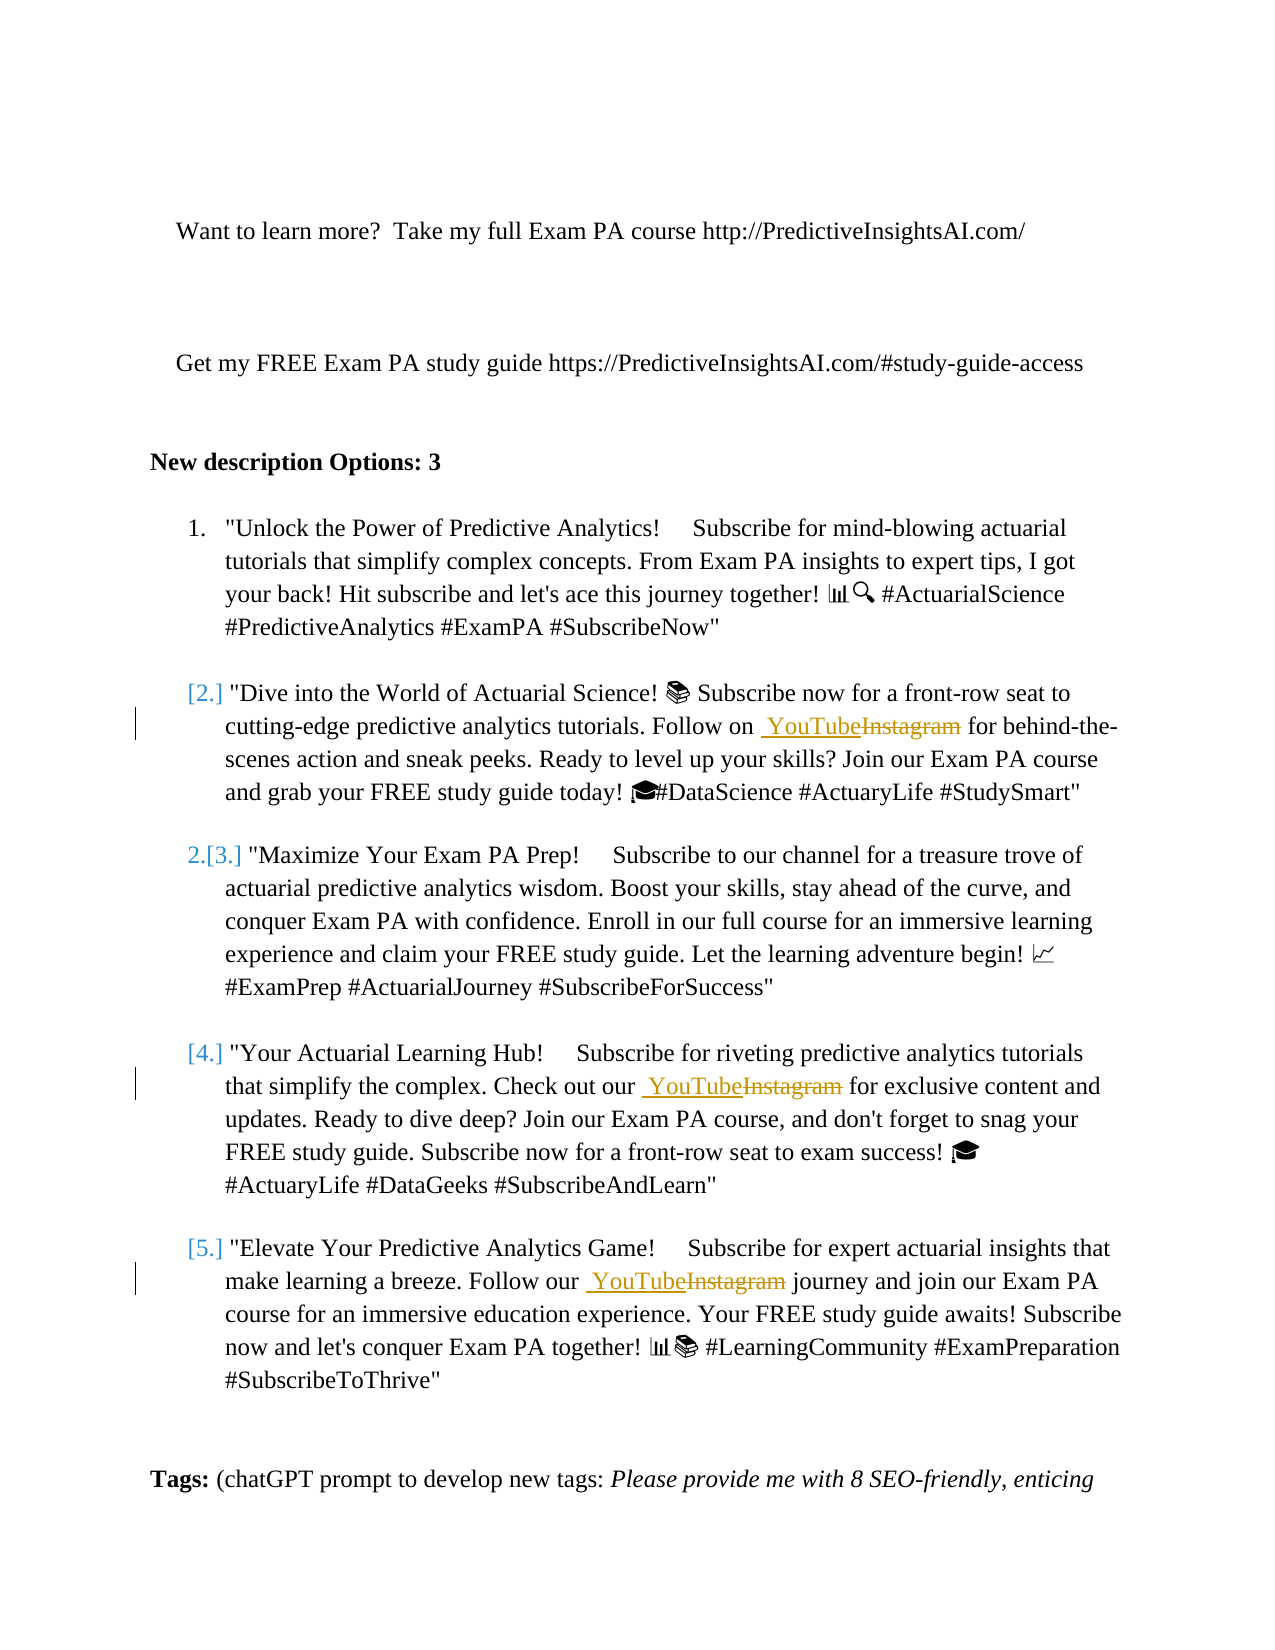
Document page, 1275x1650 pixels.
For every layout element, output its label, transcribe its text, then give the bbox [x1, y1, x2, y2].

list "Elevate Your Predictive Analytics Game! 🚀 Subscribe for expert actuarial insights that make learning a breeze. Follow our YouTube journey and join our Exam PA course for an immersive education experience. Your FREE study guide awaits! Subscribe now and let's conquer Exam PA together! 📊📚 #LearningCommunity #ExamPreparation #SubscribeToThrive" [187, 1233, 1125, 1394]
list "Maximize Your Exam PA Prep! 📕 Subscribe to our channel for a treasure trove of actuarial predictive analytics wisdom. Boost your skills, stay ahead of the curve, and conquer Exam PA with confidence. Enroll in our full course for an immersive learning experience and claim your FREE study guide. Let the learning adventure begin! 🚀📈 #ExamPrep #ActuarialJourney #SubscribeForSuccess" [187, 840, 1125, 1034]
text New description Options: 3 [150, 447, 1125, 476]
list "Unlock the Power of Predictive Analytics! 🚀 Subscribe for mind-blowing actuarial tutorials that simplify complex concepts. From Exam PA insights to expert tips, I got your back! Hit subscribe and let's ace this journey together! 📊🔍 #ActuarialScience #PredictiveAnalytics #ExamPA #SubscribeNow" [187, 513, 1125, 674]
text 🚀 Want to learn more? Take my full Exam PA course http://PredictiveInsightsAI.com/ [150, 216, 1125, 245]
text Tags: (chatGPT prompt to develop new tags: Please provide me with 8 SEO-friendly, enticing [150, 1464, 1125, 1493]
list "Your Actuarial Learning Hub! 🤓 Subscribe for riveting predictive analytics tutorials that simplify the complex. Check out our YouTube for exclusive content and updates. Ready to dive deep? Join our Exam PA course, and don't forget to snag your FREE study guide. Subscribe now for a front-row seat to exam success! 🎓🌐 #ActuaryLife #DataGeeks #SubscribeAndLearn" [187, 1038, 1125, 1229]
text 📕 Get my FREE Exam PA study guide https://PredictiveInsightsAI.com/#study-guide-access [150, 348, 1125, 377]
list "Dive into the World of Actuarial Science! 📚 Subscribe now for a front-row seat to cutting-edge predictive analytics tutorials. Follow on YouTube for behind-the-scenes action and sneak peeks. Ready to level up your skills? Join our Exam PA course and grab your FREE study guide today! 🌟🎓 #DataScience #ActuaryLife #StudySmart" [187, 678, 1125, 836]
